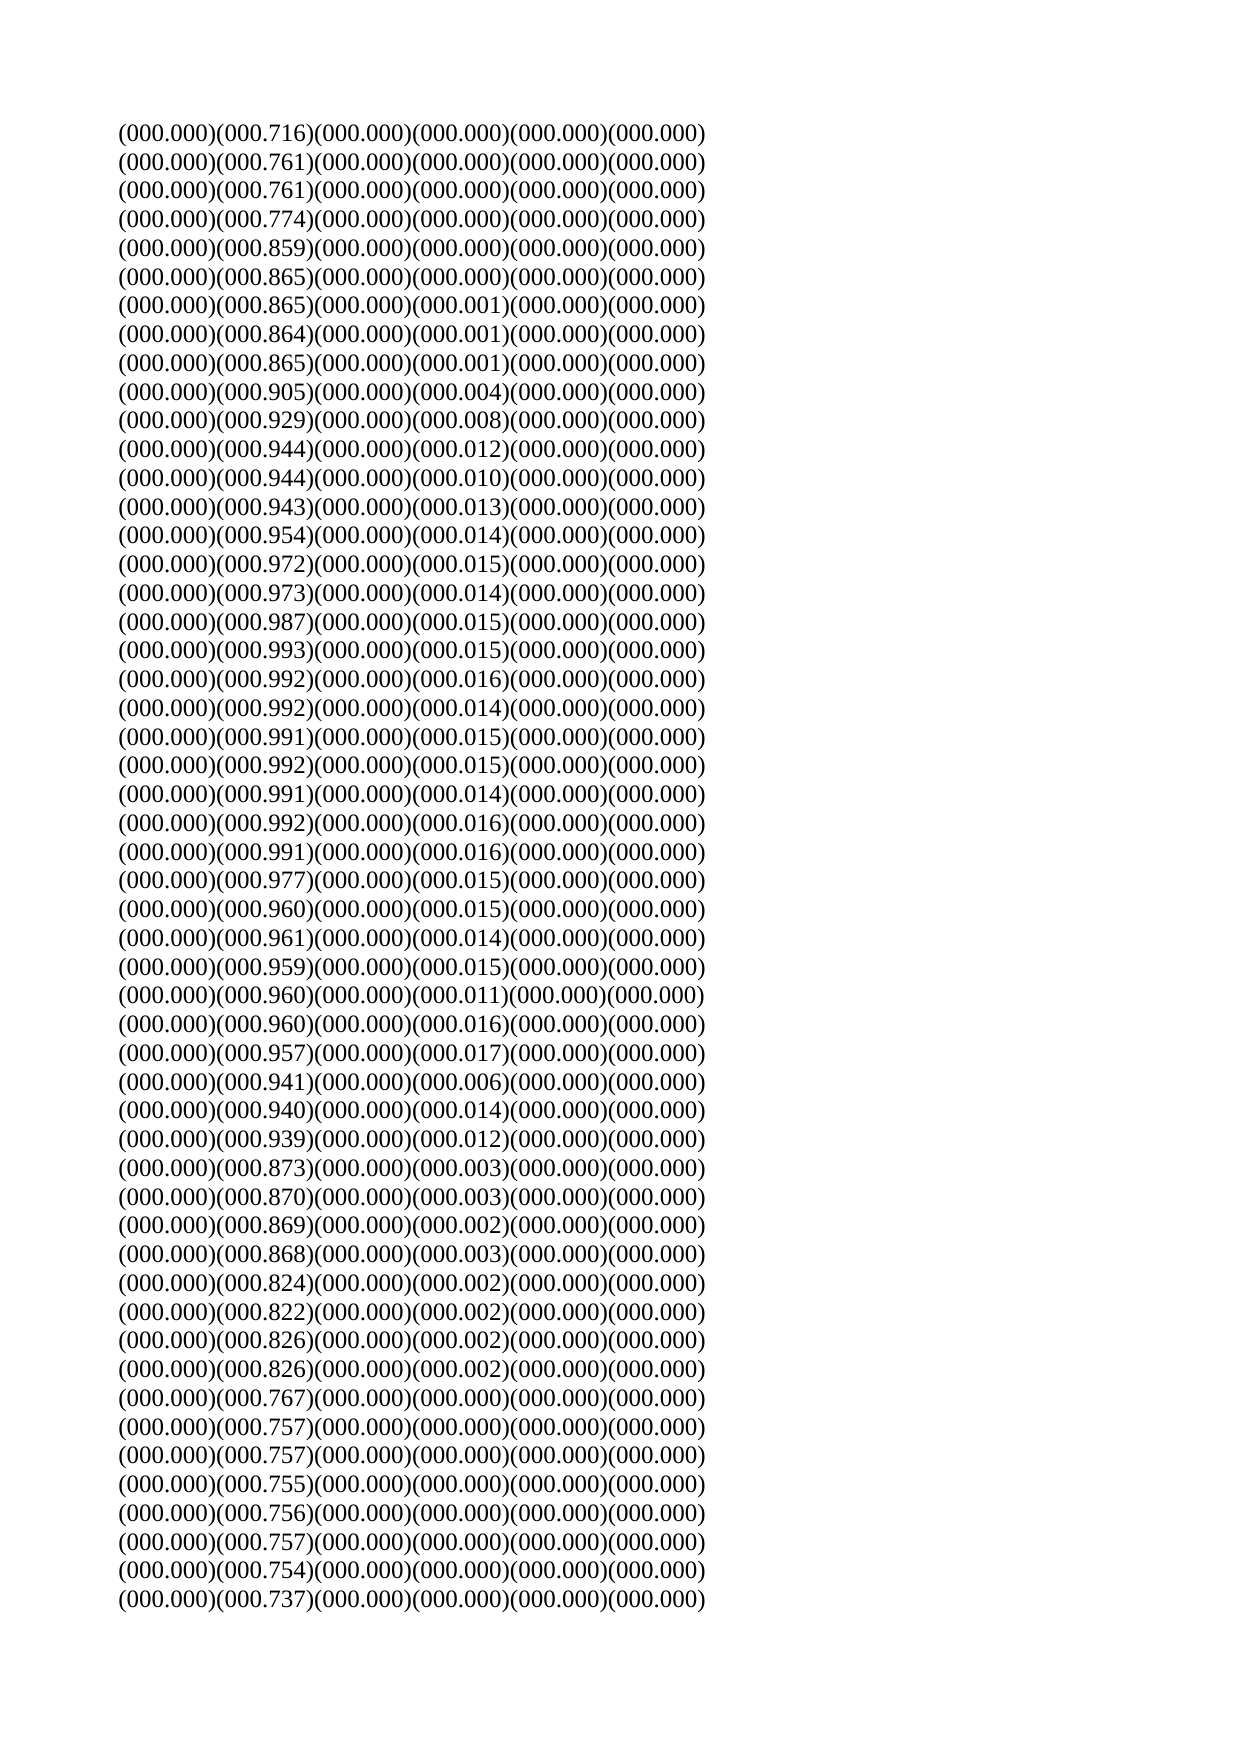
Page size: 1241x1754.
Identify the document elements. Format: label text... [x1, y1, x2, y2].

text (000.000)(000.826)(000.000)(000.002)(000.000)(000.000) [118, 1326, 1122, 1354]
text (000.000)(000.961)(000.000)(000.014)(000.000)(000.000) [118, 923, 1122, 952]
text (000.000)(000.865)(000.000)(000.001)(000.000)(000.000) [118, 291, 1122, 319]
text (000.000)(000.940)(000.000)(000.014)(000.000)(000.000) [118, 1096, 1122, 1124]
text (000.000)(000.944)(000.000)(000.010)(000.000)(000.000) [118, 463, 1122, 492]
text (000.000)(000.977)(000.000)(000.015)(000.000)(000.000) [118, 866, 1122, 894]
text (000.000)(000.993)(000.000)(000.015)(000.000)(000.000) [118, 636, 1122, 664]
text (000.000)(000.756)(000.000)(000.000)(000.000)(000.000) [118, 1498, 1122, 1527]
text (000.000)(000.824)(000.000)(000.002)(000.000)(000.000) [118, 1268, 1122, 1297]
text (000.000)(000.959)(000.000)(000.015)(000.000)(000.000) [118, 952, 1122, 981]
text (000.000)(000.991)(000.000)(000.015)(000.000)(000.000) [118, 722, 1122, 751]
text (000.000)(000.774)(000.000)(000.000)(000.000)(000.000) [118, 204, 1122, 233]
text (000.000)(000.757)(000.000)(000.000)(000.000)(000.000) [118, 1412, 1122, 1441]
text (000.000)(000.737)(000.000)(000.000)(000.000)(000.000) [118, 1584, 1122, 1613]
text (000.000)(000.992)(000.000)(000.015)(000.000)(000.000) [118, 751, 1122, 779]
text (000.000)(000.992)(000.000)(000.016)(000.000)(000.000) [118, 664, 1122, 693]
text (000.000)(000.992)(000.000)(000.014)(000.000)(000.000) [118, 693, 1122, 722]
text (000.000)(000.960)(000.000)(000.016)(000.000)(000.000) [118, 1009, 1122, 1038]
text (000.000)(000.957)(000.000)(000.017)(000.000)(000.000) [118, 1038, 1122, 1067]
text (000.000)(000.870)(000.000)(000.003)(000.000)(000.000) [118, 1182, 1122, 1211]
text (000.000)(000.973)(000.000)(000.014)(000.000)(000.000) [118, 578, 1122, 607]
text (000.000)(000.941)(000.000)(000.006)(000.000)(000.000) [118, 1067, 1122, 1096]
text (000.000)(000.943)(000.000)(000.013)(000.000)(000.000) [118, 492, 1122, 521]
text (000.000)(000.972)(000.000)(000.015)(000.000)(000.000) [118, 549, 1122, 578]
text (000.000)(000.865)(000.000)(000.001)(000.000)(000.000) [118, 348, 1122, 377]
text (000.000)(000.716)(000.000)(000.000)(000.000)(000.000) [118, 118, 1122, 147]
text (000.000)(000.929)(000.000)(000.008)(000.000)(000.000) [118, 406, 1122, 434]
text (000.000)(000.991)(000.000)(000.016)(000.000)(000.000) [118, 837, 1122, 866]
text (000.000)(000.873)(000.000)(000.003)(000.000)(000.000) [118, 1153, 1122, 1182]
text (000.000)(000.991)(000.000)(000.014)(000.000)(000.000) [118, 779, 1122, 808]
text (000.000)(000.754)(000.000)(000.000)(000.000)(000.000) [118, 1556, 1122, 1584]
text (000.000)(000.761)(000.000)(000.000)(000.000)(000.000) [118, 147, 1122, 176]
text (000.000)(000.767)(000.000)(000.000)(000.000)(000.000) [118, 1383, 1122, 1412]
text (000.000)(000.761)(000.000)(000.000)(000.000)(000.000) [118, 176, 1122, 204]
text (000.000)(000.826)(000.000)(000.002)(000.000)(000.000) [118, 1354, 1122, 1383]
text (000.000)(000.960)(000.000)(000.011)(000.000)(000.000) [118, 981, 1122, 1009]
text (000.000)(000.992)(000.000)(000.016)(000.000)(000.000) [118, 808, 1122, 837]
text (000.000)(000.865)(000.000)(000.000)(000.000)(000.000) [118, 262, 1122, 291]
text (000.000)(000.757)(000.000)(000.000)(000.000)(000.000) [118, 1527, 1122, 1556]
text (000.000)(000.822)(000.000)(000.002)(000.000)(000.000) [118, 1297, 1122, 1326]
text (000.000)(000.755)(000.000)(000.000)(000.000)(000.000) [118, 1469, 1122, 1498]
text (000.000)(000.868)(000.000)(000.003)(000.000)(000.000) [118, 1239, 1122, 1268]
text (000.000)(000.864)(000.000)(000.001)(000.000)(000.000) [118, 319, 1122, 348]
text (000.000)(000.757)(000.000)(000.000)(000.000)(000.000) [118, 1441, 1122, 1469]
text (000.000)(000.869)(000.000)(000.002)(000.000)(000.000) [118, 1211, 1122, 1239]
text (000.000)(000.954)(000.000)(000.014)(000.000)(000.000) [118, 521, 1122, 549]
text (000.000)(000.960)(000.000)(000.015)(000.000)(000.000) [118, 894, 1122, 923]
text (000.000)(000.944)(000.000)(000.012)(000.000)(000.000) [118, 434, 1122, 463]
text (000.000)(000.859)(000.000)(000.000)(000.000)(000.000) [118, 233, 1122, 262]
text (000.000)(000.905)(000.000)(000.004)(000.000)(000.000) [118, 377, 1122, 406]
text (000.000)(000.987)(000.000)(000.015)(000.000)(000.000) [118, 607, 1122, 636]
text (000.000)(000.939)(000.000)(000.012)(000.000)(000.000) [118, 1124, 1122, 1153]
